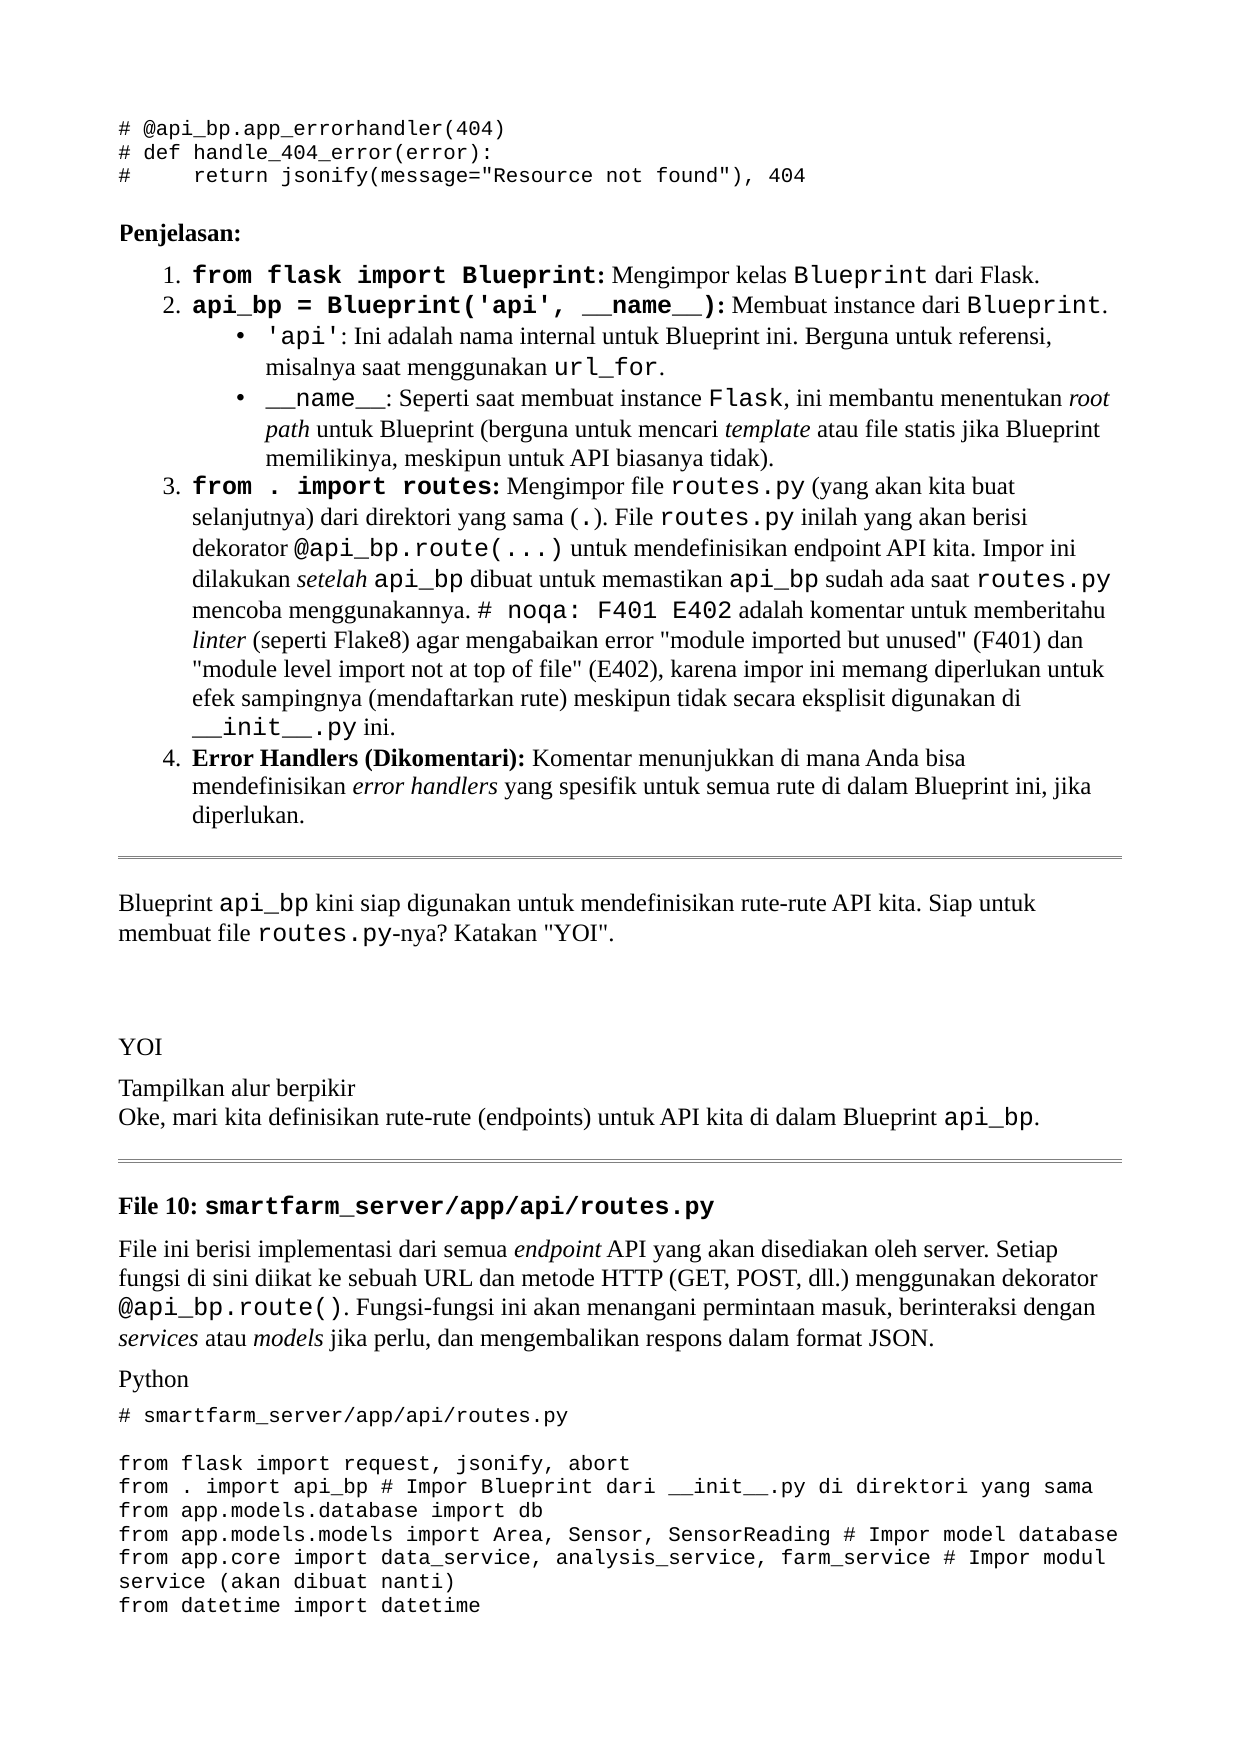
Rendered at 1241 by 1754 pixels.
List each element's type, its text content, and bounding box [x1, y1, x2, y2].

list api_bp = Blueprint('api', __name__): Membuat instance dari Blueprint. [162, 291, 1122, 321]
text Penjelasan: [118, 218, 1122, 265]
text from app.models.database import db [118, 1500, 1122, 1524]
text # @api_bp.app_errorhandler(404) [118, 118, 1122, 142]
text from datetime import datetime [118, 1594, 1122, 1618]
list 'api': Ini adalah nama internal untuk Blueprint ini. Berguna untuk referensi, misalnya saat menggunakan url_for. [236, 321, 1122, 383]
text # smartfarm_server/app/api/routes.py [118, 1405, 1122, 1429]
text Blueprint api_bp kini siap digunakan untuk mendefinisikan rute-rute API kita. Siap untuk membuat file routes.py-nya? Katakan "YOI". [118, 888, 1122, 949]
text # def handle_404_error(error): [118, 142, 1122, 165]
text File 10: smartfarm_server/app/api/routes.py [118, 1191, 1122, 1222]
text YOI [118, 1032, 1122, 1061]
text [0, 218, 75, 265]
text File ini berisi implementasi dari semua endpoint API yang akan disediakan oleh server. Setiap fungsi di sini diikat ke sebuah URL dan metode HTTP (GET, POST, dll.) menggunakan dekorator @api_bp.route(). Fungsi-fungsi ini akan menangani permintaan masuk, berinteraksi dengan services atau models jika perlu, dan mengembalikan respons dalam format JSON. [118, 1234, 1122, 1352]
list from flask import Blueprint: Mengimpor kelas Blueprint dari Flask. [162, 260, 1122, 291]
text from . import api_bp # Impor Blueprint dari __init__.py di direktori yang sama [118, 1476, 1122, 1500]
text from app.models.models import Area, Sensor, SensorReading # Impor model database [118, 1524, 1122, 1547]
text Tampilkan alur berpikir [118, 1073, 1122, 1102]
text Python [118, 1364, 1122, 1393]
text from flask import request, jsonify, abort [118, 1453, 1122, 1476]
text # return jsonify(message="Resource not found"), 404 [118, 165, 1122, 189]
list from . import routes: Mengimpor file routes.py (yang akan kita buat selanjutnya) dari direktori yang sama (.). File routes.py inilah yang akan berisi dekorator @api_bp.route(...) untuk mendefinisikan endpoint API kita. Impor ini dilakukan setelah api_bp dibuat untuk memastikan api_bp sudah ada saat routes.py mencoba menggunakannya. # noqa: F401 E402 adalah komentar untuk memberitahu linter (seperti Flake8) agar mengabaikan error "module imported but unused" (F401) dan "module level import not at top of file" (E402), karena impor ini memang diperlukan untuk efek sampingnya (mendaftarkan rute) meskipun tidak secara eksplisit digunakan di __init__.py ini. [162, 471, 1122, 743]
text Oke, mari kita definisikan rute-rute (endpoints) untuk API kita di dalam Blueprint api_bp. [118, 1102, 1122, 1133]
list Error Handlers (Dikomentari): Komentar menunjukkan di mana Anda bisa mendefinisikan error handlers yang spesifik untuk semua rute di dalam Blueprint ini, jika diperlukan. [162, 743, 1122, 829]
list __name__: Seperti saat membuat instance Flask, ini membantu menentukan root path untuk Blueprint (berguna untuk mencari template atau file statis jika Blueprint memilikinya, meskipun untuk API biasanya tidak). [236, 383, 1122, 471]
text from app.core import data_service, analysis_service, farm_service # Impor modul service (akan dibuat nanti) [118, 1547, 1122, 1594]
